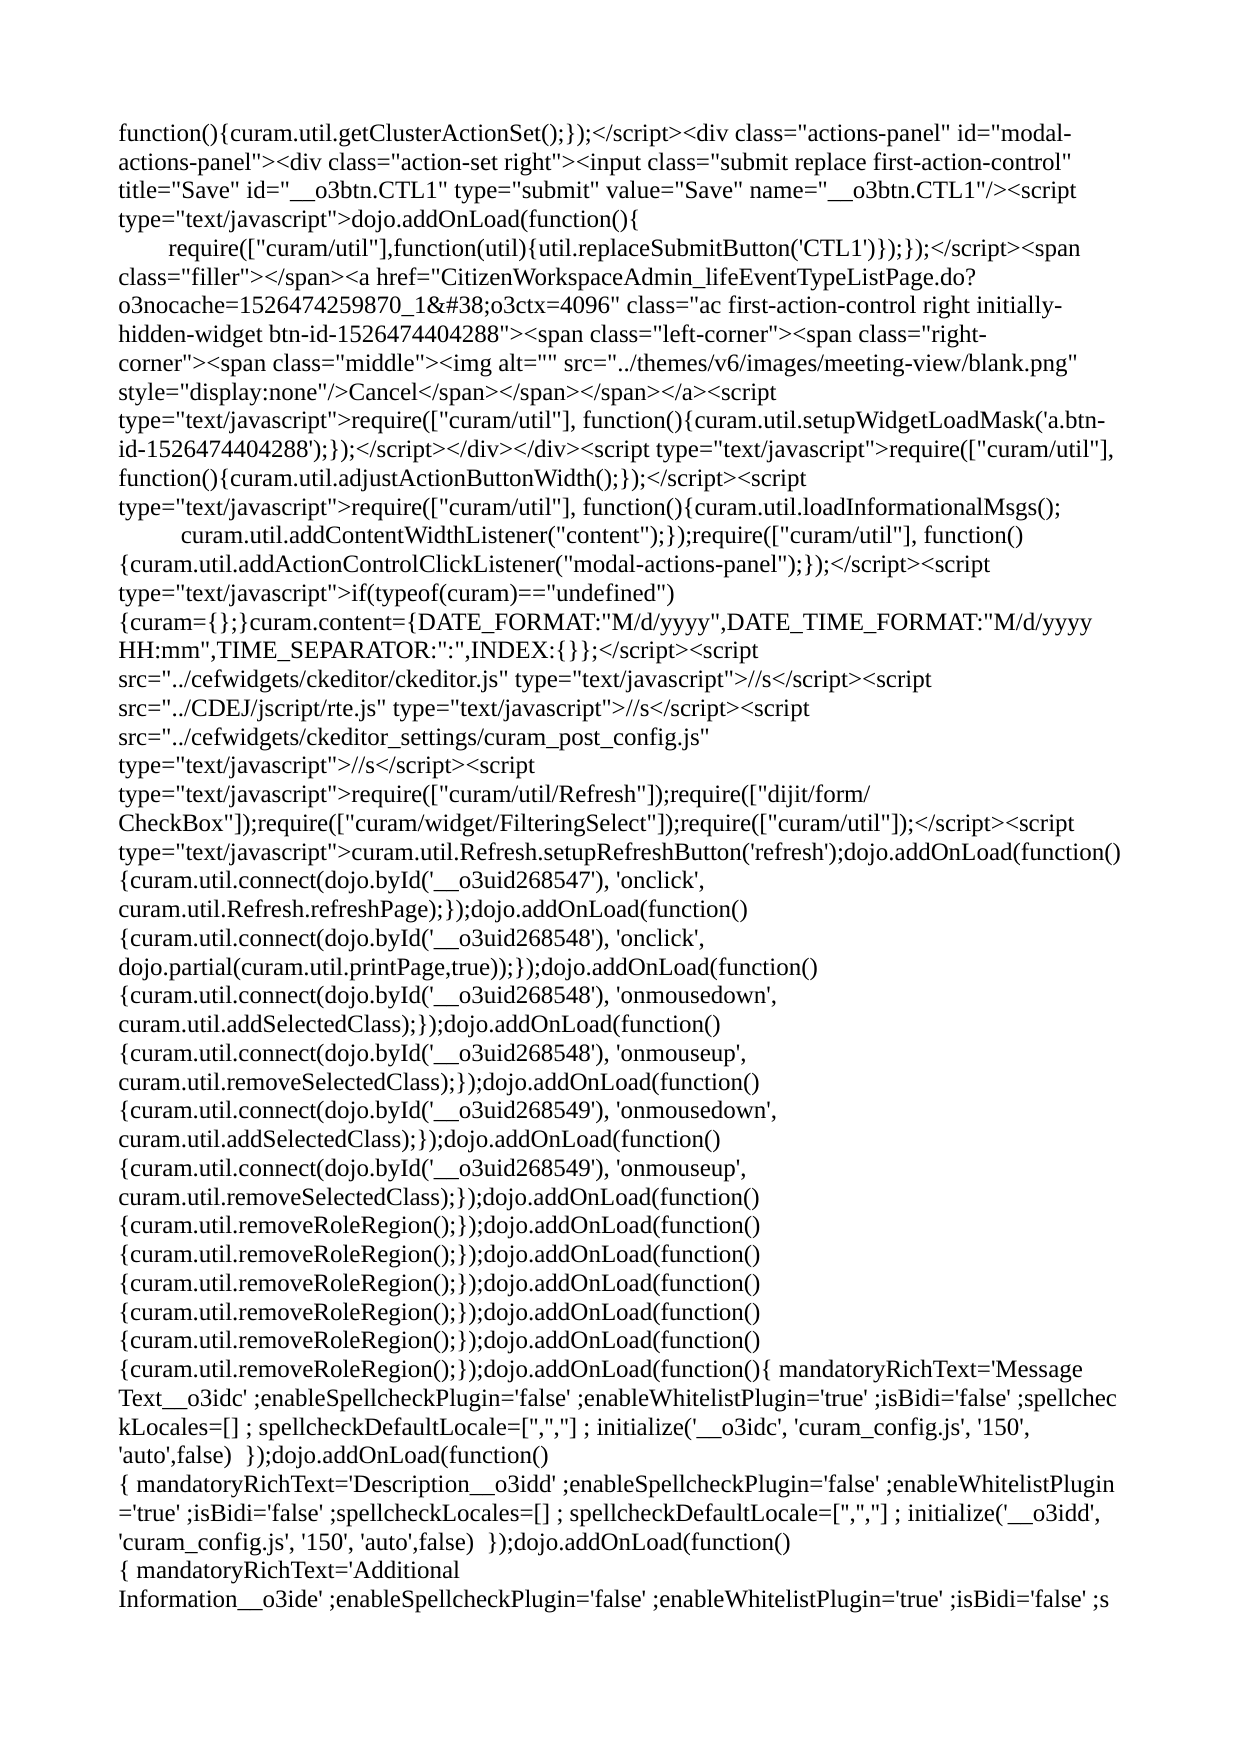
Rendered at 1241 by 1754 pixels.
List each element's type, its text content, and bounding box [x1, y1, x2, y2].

text require(["curam/util"],function(util){util.replaceSubmitButton('CTL1')});});</script><span class="filler"></span><a href="CitizenWorkspaceAdmin_lifeEventTypeListPage.do?o3nocache=1526474259870_1&#38;o3ctx=4096" class="ac first-action-control right initially-hidden-widget btn-id-1526474404288"><span class="left-corner"><span class="right-corner"><span class="middle"><img alt="" src="../themes/v6/images/meeting-view/blank.png" style="display:none"/>Cancel</span></span></span></a><script type="text/javascript">require(["curam/util"], function(){curam.util.setupWidgetLoadMask('a.btn-id-1526474404288');});</script></div></div><script type="text/javascript">require(["curam/util"], function(){curam.util.adjustActionButtonWidth();});</script><script type="text/javascript">require(["curam/util"], function(){curam.util.loadInformationalMsgs(); [118, 233, 1122, 521]
text curam.util.addContentWidthListener("content");});require(["curam/util"], function() {curam.util.addActionControlClickListener("modal-actions-panel");});</script><script type="text/javascript">if(typeof(curam)=="undefined"){curam={};}curam.content={DATE_FORMAT:"M/d/yyyy",DATE_TIME_FORMAT:"M/d/yyyy HH:mm",TIME_SEPARATOR:":",INDEX:{}};</script><script src="../cefwidgets/ckeditor/ckeditor.js" type="text/javascript">//s</script><script src="../CDEJ/jscript/rte.js" type="text/javascript">//s</script><script src="../cefwidgets/ckeditor_settings/curam_post_config.js" type="text/javascript">//s</script><script type="text/javascript">require(["curam/util/Refresh"]);require(["dijit/form/CheckBox"]);require(["curam/widget/FilteringSelect"]);require(["curam/util"]);</script><script type="text/javascript">curam.util.Refresh.setupRefreshButton('refresh');dojo.addOnLoad(function() {curam.util.connect(dojo.byId('__o3uid268547'), 'onclick', curam.util.Refresh.refreshPage);});dojo.addOnLoad(function() {curam.util.connect(dojo.byId('__o3uid268548'), 'onclick', dojo.partial(curam.util.printPage,true));});dojo.addOnLoad(function() {curam.util.connect(dojo.byId('__o3uid268548'), 'onmousedown', curam.util.addSelectedClass);});dojo.addOnLoad(function() {curam.util.connect(dojo.byId('__o3uid268548'), 'onmouseup', curam.util.removeSelectedClass);});dojo.addOnLoad(function() {curam.util.connect(dojo.byId('__o3uid268549'), 'onmousedown', curam.util.addSelectedClass);});dojo.addOnLoad(function() {curam.util.connect(dojo.byId('__o3uid268549'), 'onmouseup', curam.util.removeSelectedClass);});dojo.addOnLoad(function() {curam.util.removeRoleRegion();});dojo.addOnLoad(function() {curam.util.removeRoleRegion();});dojo.addOnLoad(function() {curam.util.removeRoleRegion();});dojo.addOnLoad(function() {curam.util.removeRoleRegion();});dojo.addOnLoad(function() {curam.util.removeRoleRegion();});dojo.addOnLoad(function() {curam.util.removeRoleRegion();});dojo.addOnLoad(function(){ mandatoryRichText='Message Text__o3idc' ;enableSpellcheckPlugin='false' ;enableWhitelistPlugin='true' ;isBidi='false' ;spellcheckLocales=[] ; spellcheckDefaultLocale=['','',''] ; initialize('__o3idc', 'curam_config.js', '150', 'auto',false) });dojo.addOnLoad(function(){ mandatoryRichText='Description__o3idd' ;enableSpellcheckPlugin='false' ;enableWhitelistPlugin='true' ;isBidi='false' ;spellcheckLocales=[] ; spellcheckDefaultLocale=['','',''] ; initialize('__o3idd', 'curam_config.js', '150', 'auto',false) });dojo.addOnLoad(function(){ mandatoryRichText='Additional Information__o3ide' ;enableSpellcheckPlugin='false' ;enableWhitelistPlugin='true' ;isBidi='false' ;s [118, 521, 1122, 1613]
text function(){curam.util.getClusterActionSet();});</script><div class="actions-panel" id="modal-actions-panel"><div class="action-set right"><input class="submit replace first-action-control" title="Save" id="__o3btn.CTL1" type="submit" value="Save" name="__o3btn.CTL1"/><script type="text/javascript">dojo.addOnLoad(function(){ [118, 118, 1122, 233]
